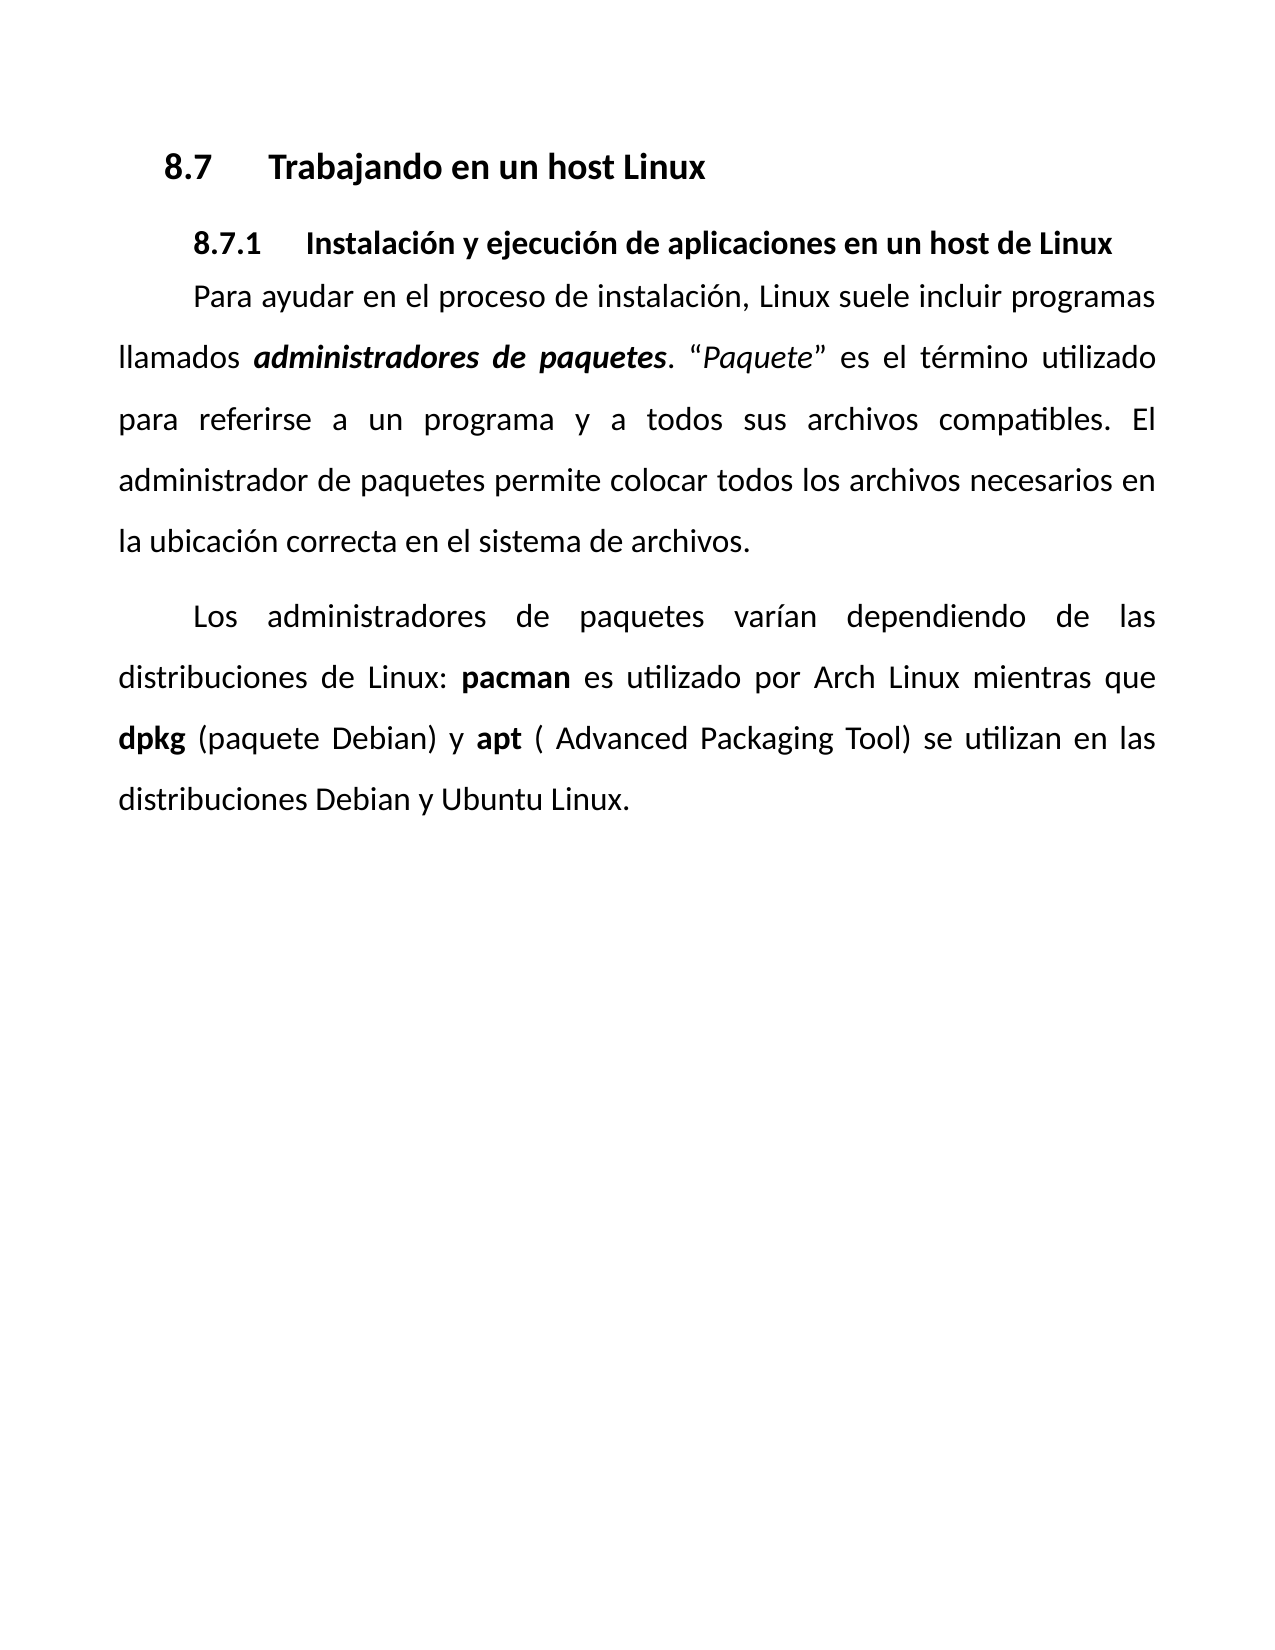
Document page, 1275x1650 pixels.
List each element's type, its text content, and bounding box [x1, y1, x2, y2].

text Los administradores de paquetes varían dependiendo de las distribuciones de Linux: pacman es utilizado por Arch Linux mientras que dpkg (paquete Debian) y apt ( Advanced Packaging Tool) se utilizan en las distribuciones Debian y Ubuntu Linux. [118, 595, 1157, 819]
text Para ayudar en el proceso de instalación, Linux suele incluir programas llamados administradores de paquetes. “Paquete” es el término utilizado para referirse a un programa y a todos sus archivos compatibles. El administrador de paquetes permite colocar todos los archivos necesarios en la ubicación correcta en el sistema de archivos. [118, 276, 1157, 560]
subtitle Instalación y ejecución de aplicaciones en un host de Linux [193, 222, 1157, 263]
subtitle Trabajando en un host Linux [156, 143, 1157, 189]
